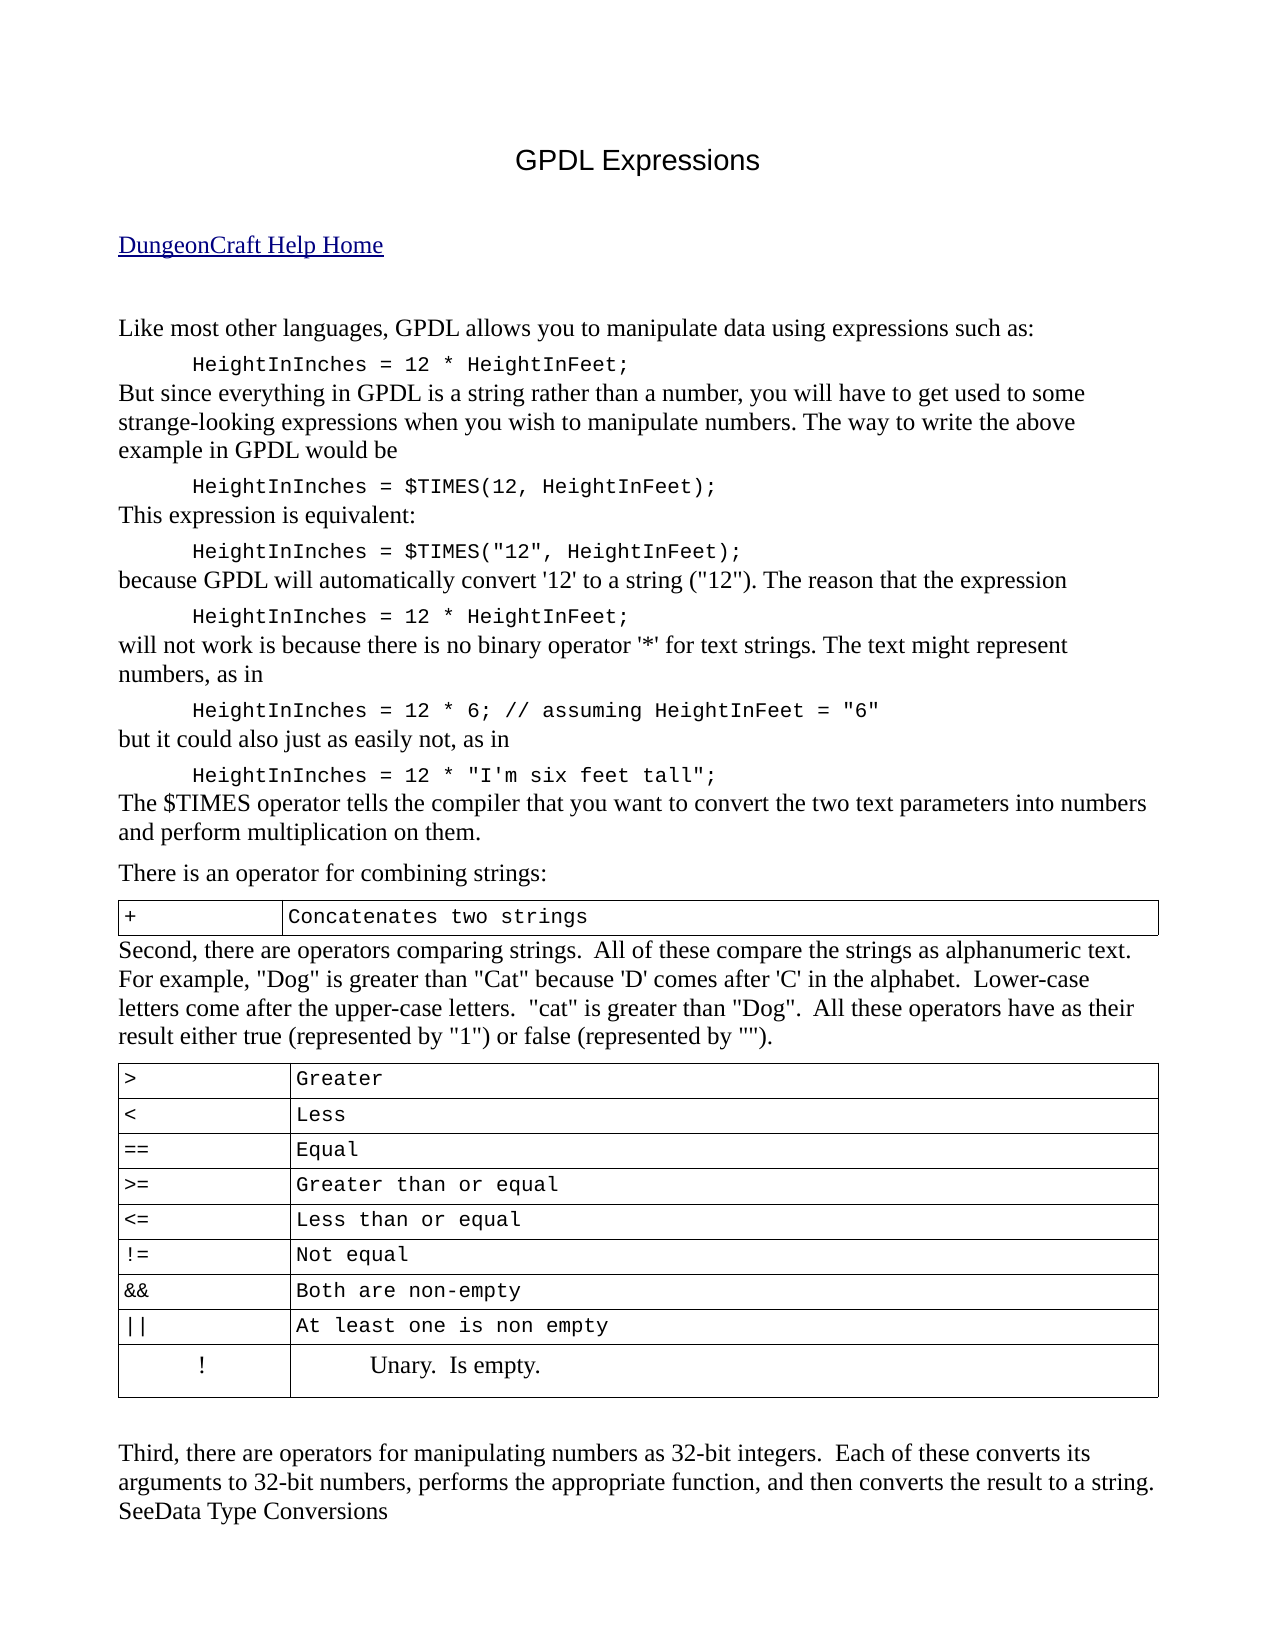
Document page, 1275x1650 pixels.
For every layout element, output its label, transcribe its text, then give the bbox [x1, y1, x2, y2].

table_cell At least one is non empty [291, 1310, 1158, 1344]
table_header Concatenates two strings [283, 901, 1158, 935]
text HeightInInches = $TIMES("12", HeightInFeet); [192, 541, 1157, 565]
table_cell >= [119, 1169, 290, 1203]
table_cell Not equal [291, 1240, 1158, 1274]
text HeightInInches = 12 * 6; // assuming HeightInFeet = "6" [192, 700, 1157, 724]
table_cell Unary. Is empty. [291, 1345, 1158, 1397]
table_cell <= [119, 1205, 290, 1239]
text HeightInInches = 12 * HeightInFeet; [192, 606, 1157, 630]
subtitle GPDL Expressions [118, 143, 1157, 177]
table_cell != [119, 1240, 290, 1274]
table_cell Less [291, 1099, 1158, 1133]
table_cell Both are non-empty [291, 1275, 1158, 1309]
text This expression is equivalent: [118, 500, 1157, 529]
text DungeonCraft Help Home [118, 230, 1157, 259]
text HeightInInches = $TIMES(12, HeightInFeet); [192, 477, 1157, 500]
table_cell Equal [291, 1134, 1158, 1168]
text Like most other languages, GPDL allows you to manipulate data using expressions such as: [118, 313, 1157, 342]
table_header Greater [291, 1064, 1158, 1098]
text because GPDL will automatically convert '12' to a string ("12"). The reason that the expression [118, 565, 1157, 594]
text will not work is because there is no binary operator '*' for text strings. The text might represent numbers, as in [118, 630, 1157, 687]
text The $TIMES operator tells the compiler that you want to convert the two text parameters into numbers and perform multiplication on them. [118, 788, 1157, 846]
table_cell && [119, 1275, 290, 1309]
text HeightInInches = 12 * "I'm six feet tall"; [192, 765, 1157, 788]
text Third, there are operators for manipulating numbers as 32-bit integers. Each of these converts its arguments to 32-bit numbers, performs the appropriate function, and then converts the result to a string. SeeData Type Conversions [118, 1438, 1157, 1525]
table_cell Greater than or equal [291, 1169, 1158, 1203]
table_header + [119, 901, 282, 935]
text But since everything in GPDL is a string rather than a number, you will have to get used to some strange-looking expressions when you wish to manipulate numbers. The way to write the above example in GPDL would be [118, 378, 1157, 464]
table_cell < [119, 1099, 290, 1133]
table_header > [119, 1064, 290, 1098]
table_cell || [119, 1310, 290, 1344]
text Second, there are operators comparing strings. All of these compare the strings as alphanumeric text. For example, "Dog" is greater than "Cat" because 'D' comes after 'C' in the alphabet. Lower-case letters come after the upper-case letters. "cat" is greater than "Dog". All these operators have as their result either true (represented by "1") or false (represented by ""). [118, 936, 1157, 1050]
text but it could also just as easily not, as in [118, 724, 1157, 752]
table_cell == [119, 1134, 290, 1168]
text HeightInInches = 12 * HeightInFeet; [192, 354, 1157, 378]
text There is an operator for combining strings: [118, 858, 1157, 887]
table_cell Less than or equal [291, 1205, 1158, 1239]
table_cell ! [119, 1345, 290, 1397]
